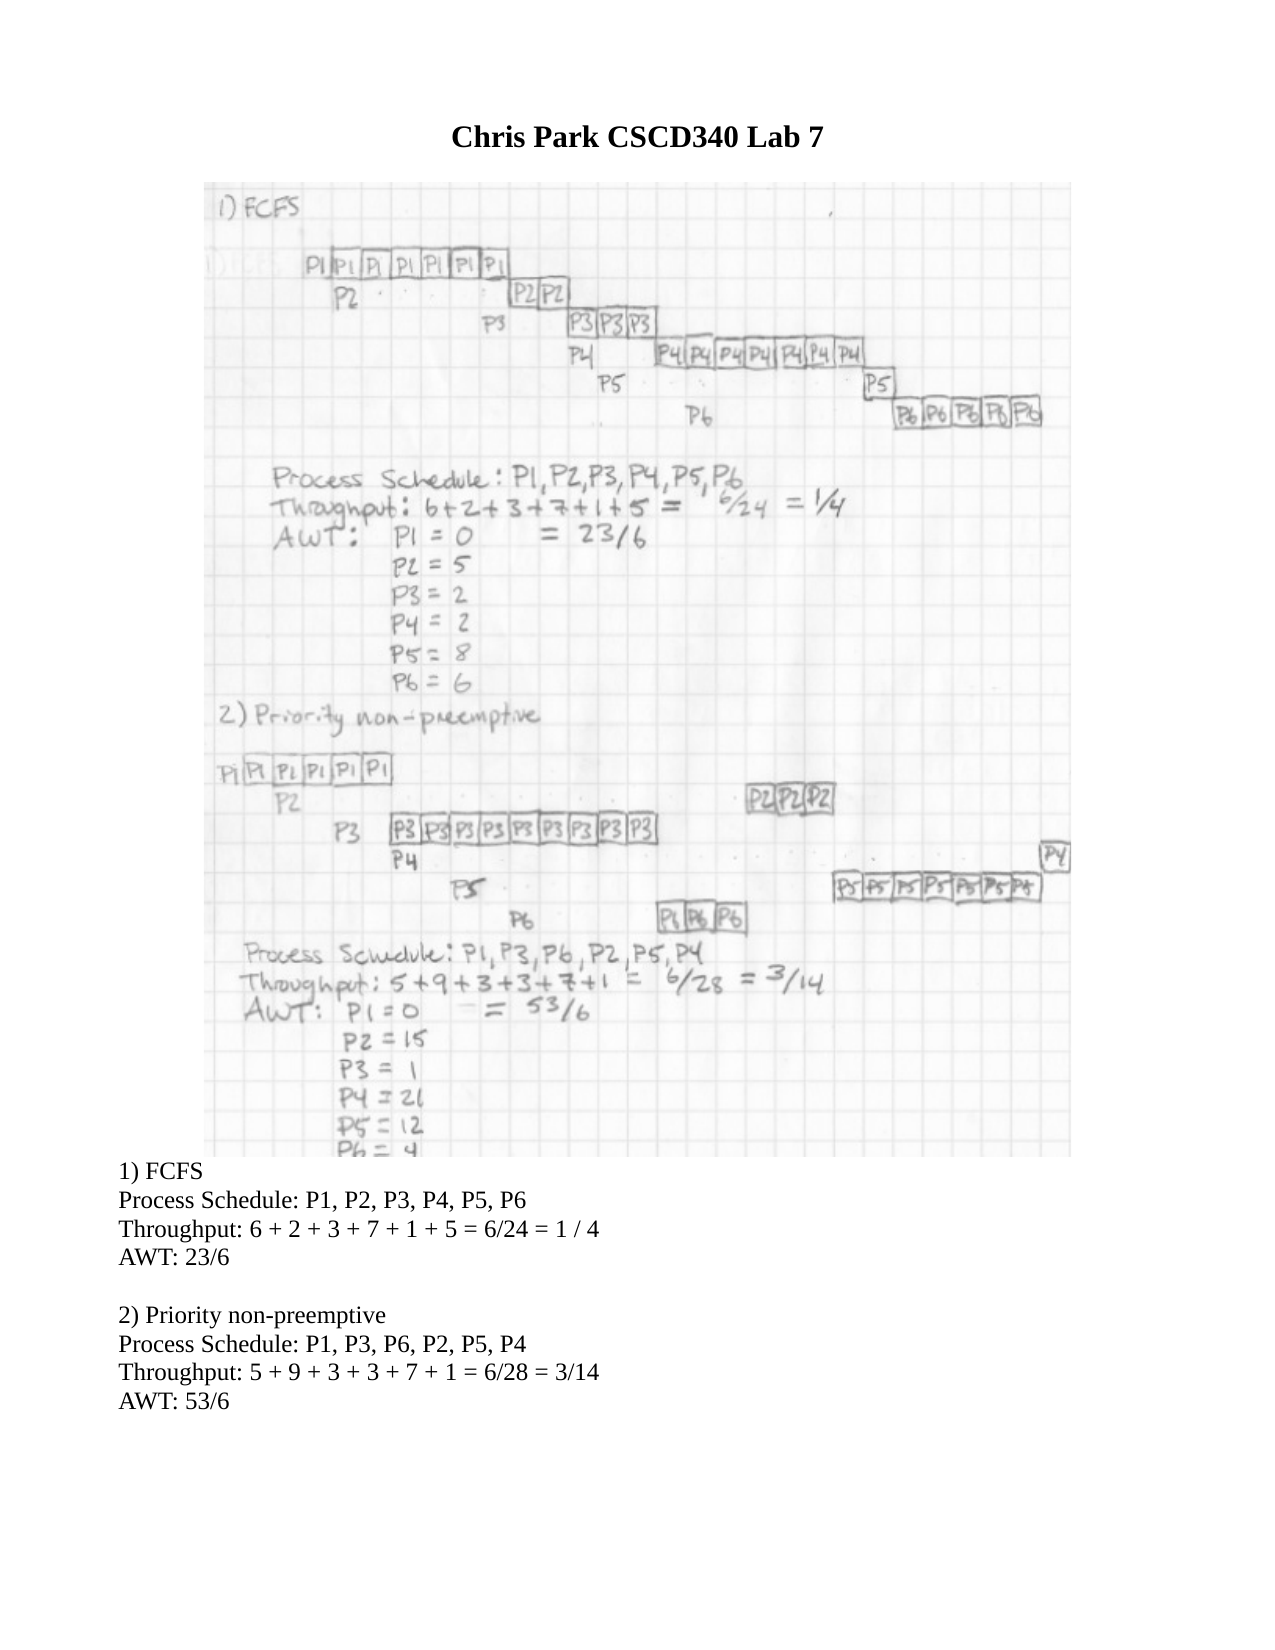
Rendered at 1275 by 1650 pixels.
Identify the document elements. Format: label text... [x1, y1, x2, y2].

text Process Schedule: P1, P3, P6, P2, P5, P4 [118, 1329, 1157, 1357]
text Chris Park CSCD340 Lab 7 [118, 118, 1157, 154]
picture [203, 182, 1072, 1157]
text Throughput: 5 + 9 + 3 + 3 + 7 + 1 = 6/28 = 3/14 [118, 1357, 1157, 1386]
text 1) FCFS [118, 678, 1157, 1185]
text Throughput: 6 + 2 + 3 + 7 + 1 + 5 = 6/24 = 1 / 4 [118, 1214, 1157, 1242]
text 2) Priority non-preemptive [118, 1300, 1157, 1329]
text AWT: 53/6 [118, 1386, 1157, 1415]
text AWT: 23/6 [118, 1242, 1157, 1271]
text Process Schedule: P1, P2, P3, P4, P5, P6 [118, 1185, 1157, 1214]
